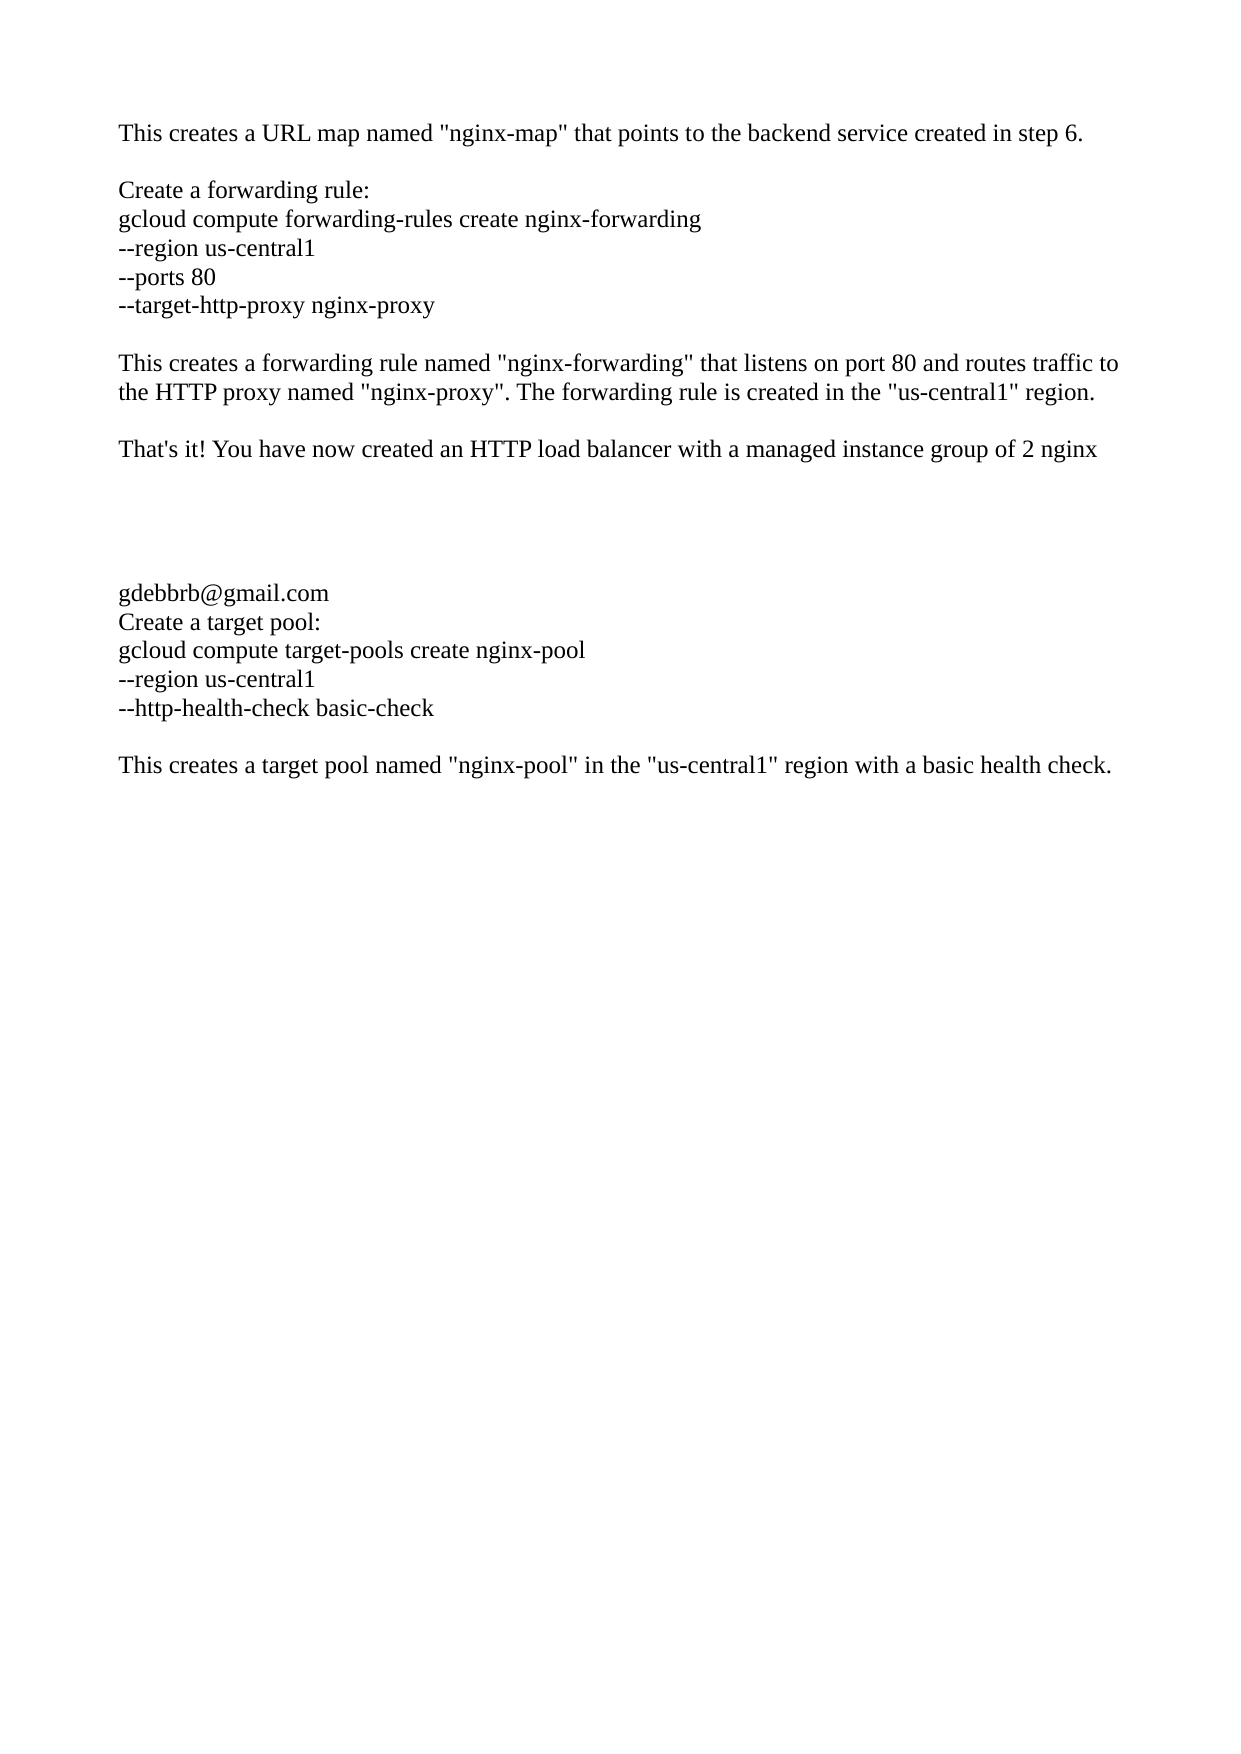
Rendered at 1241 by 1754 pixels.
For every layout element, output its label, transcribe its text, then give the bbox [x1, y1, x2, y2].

text --target-http-proxy nginx-proxy [118, 291, 1122, 319]
text Create a forwarding rule: [118, 176, 1122, 204]
text --region us-central1 [118, 664, 1122, 693]
text --http-health-check basic-check [118, 693, 1122, 722]
text This creates a URL map named "nginx-map" that points to the backend service created in step 6. [118, 118, 1122, 147]
text Create a target pool: [118, 607, 1122, 636]
text gcloud compute target-pools create nginx-pool [118, 636, 1122, 664]
text --ports 80 [118, 262, 1122, 291]
text --region us-central1 [118, 233, 1122, 262]
text This creates a target pool named "nginx-pool" in the "us-central1" region with a basic health check. [118, 751, 1122, 779]
text gdebbrb@gmail.com [118, 578, 1122, 607]
text gcloud compute forwarding-rules create nginx-forwarding [118, 204, 1122, 233]
text This creates a forwarding rule named "nginx-forwarding" that listens on port 80 and routes traffic to the HTTP proxy named "nginx-proxy". The forwarding rule is created in the "us-central1" region. [118, 348, 1122, 406]
text That's it! You have now created an HTTP load balancer with a managed instance group of 2 nginx [118, 434, 1122, 463]
